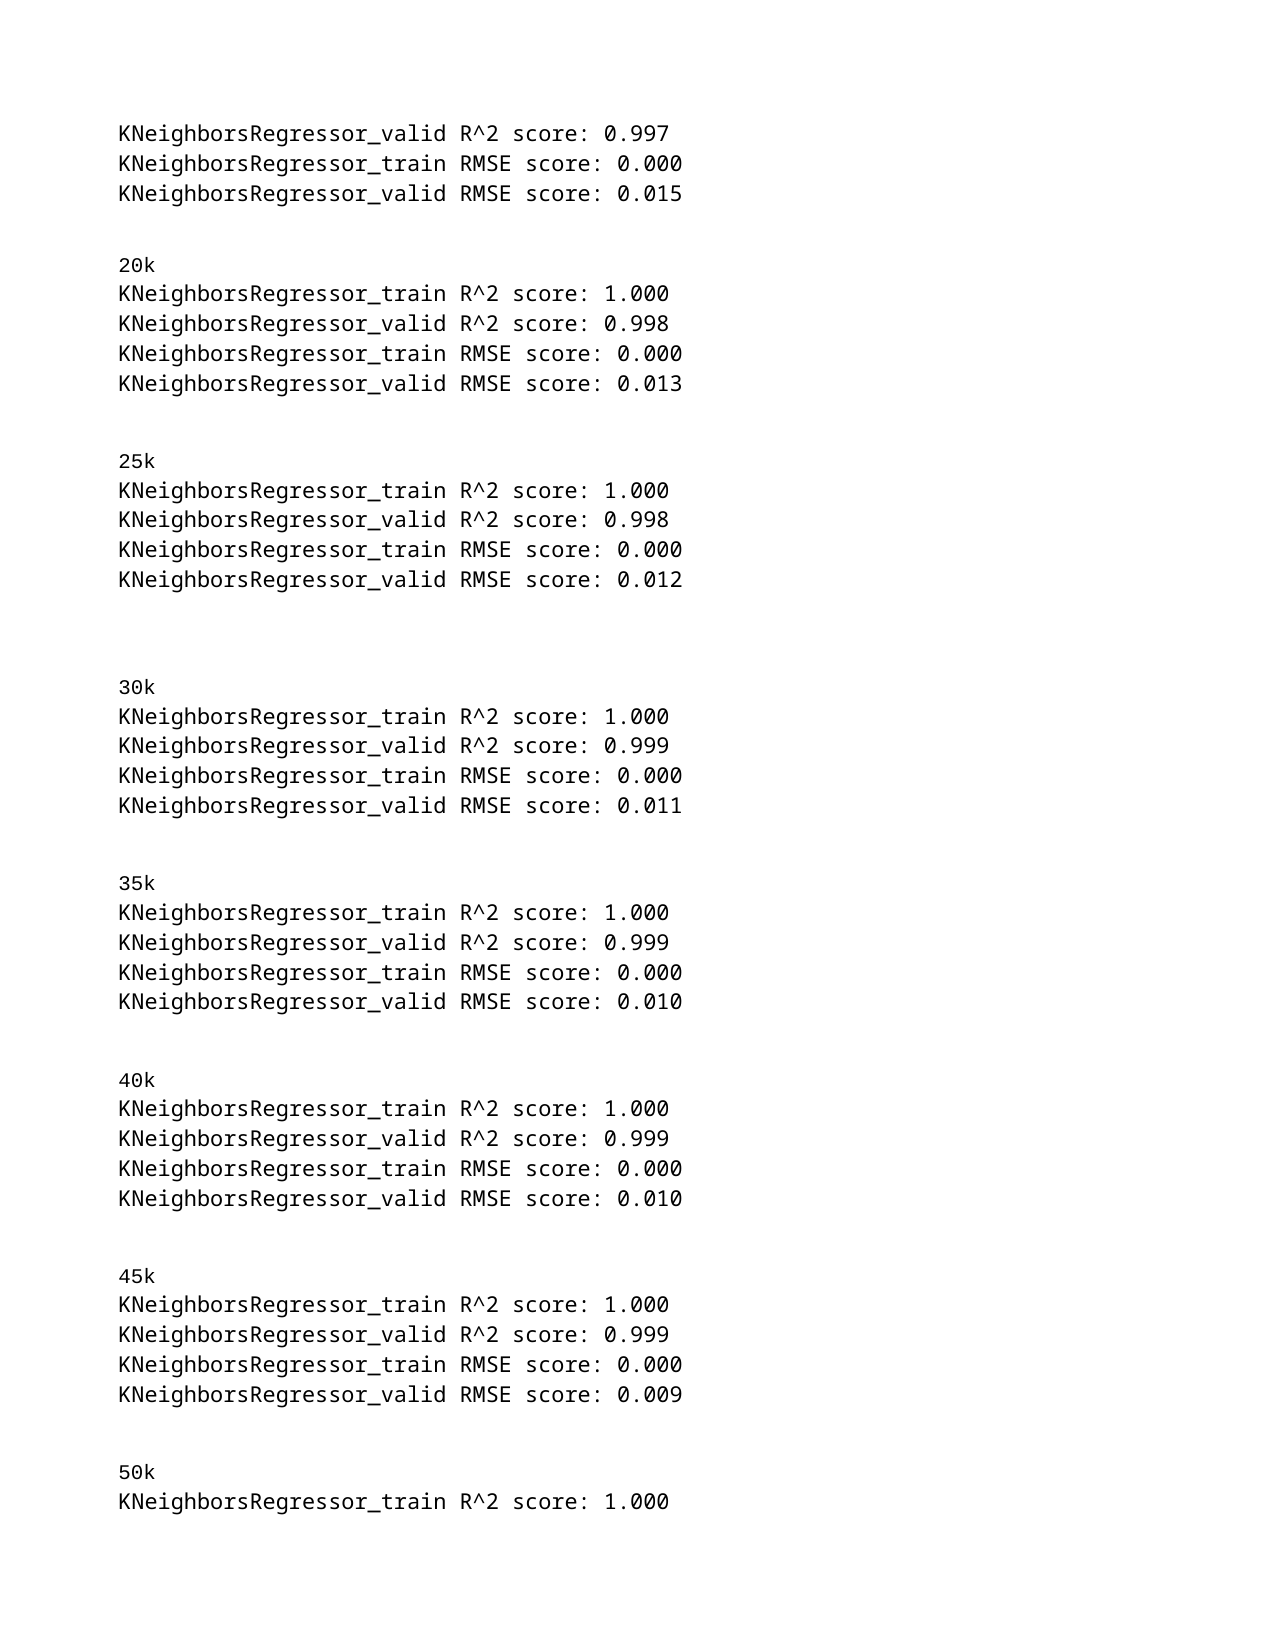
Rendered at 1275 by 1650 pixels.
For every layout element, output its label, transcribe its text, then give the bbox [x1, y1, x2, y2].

text KNeighborsRegressor_valid R^2 score: 0.997 [118, 118, 1157, 148]
text KNeighborsRegressor_train R^2 score: 1.000 [118, 1093, 1157, 1123]
text KNeighborsRegressor_train R^2 score: 1.000 [118, 897, 1157, 927]
text KNeighborsRegressor_valid R^2 score: 0.999 [118, 1319, 1157, 1349]
text KNeighborsRegressor_valid RMSE score: 0.012 [118, 564, 1157, 594]
text KNeighborsRegressor_valid R^2 score: 0.999 [118, 731, 1157, 760]
text KNeighborsRegressor_valid R^2 score: 0.998 [118, 308, 1157, 338]
text 30k [118, 677, 1157, 701]
text KNeighborsRegressor_valid RMSE score: 0.010 [118, 986, 1157, 1016]
text 20k [118, 255, 1157, 278]
text KNeighborsRegressor_valid R^2 score: 0.998 [118, 504, 1157, 534]
text 50k [118, 1462, 1157, 1486]
text KNeighborsRegressor_valid R^2 score: 0.999 [118, 927, 1157, 957]
text KNeighborsRegressor_train R^2 score: 1.000 [118, 475, 1157, 504]
text 25k [118, 451, 1157, 475]
text KNeighborsRegressor_valid RMSE score: 0.011 [118, 790, 1157, 820]
text KNeighborsRegressor_train RMSE score: 0.000 [118, 1153, 1157, 1183]
text KNeighborsRegressor_valid RMSE score: 0.015 [118, 178, 1157, 207]
text KNeighborsRegressor_train R^2 score: 1.000 [118, 1289, 1157, 1319]
text KNeighborsRegressor_valid RMSE score: 0.009 [118, 1379, 1157, 1409]
text KNeighborsRegressor_train RMSE score: 0.000 [118, 534, 1157, 564]
text 45k [118, 1266, 1157, 1289]
text KNeighborsRegressor_valid R^2 score: 0.999 [118, 1123, 1157, 1153]
text KNeighborsRegressor_train RMSE score: 0.000 [118, 760, 1157, 790]
text 40k [118, 1069, 1157, 1093]
text KNeighborsRegressor_train R^2 score: 1.000 [118, 701, 1157, 731]
text KNeighborsRegressor_train RMSE score: 0.000 [118, 957, 1157, 986]
text KNeighborsRegressor_train RMSE score: 0.000 [118, 338, 1157, 368]
text KNeighborsRegressor_train R^2 score: 1.000 [118, 1486, 1157, 1516]
text 35k [118, 873, 1157, 897]
text KNeighborsRegressor_train R^2 score: 1.000 [118, 278, 1157, 308]
text KNeighborsRegressor_valid RMSE score: 0.010 [118, 1183, 1157, 1212]
text KNeighborsRegressor_valid RMSE score: 0.013 [118, 368, 1157, 398]
text KNeighborsRegressor_train RMSE score: 0.000 [118, 1349, 1157, 1379]
text KNeighborsRegressor_train RMSE score: 0.000 [118, 148, 1157, 178]
